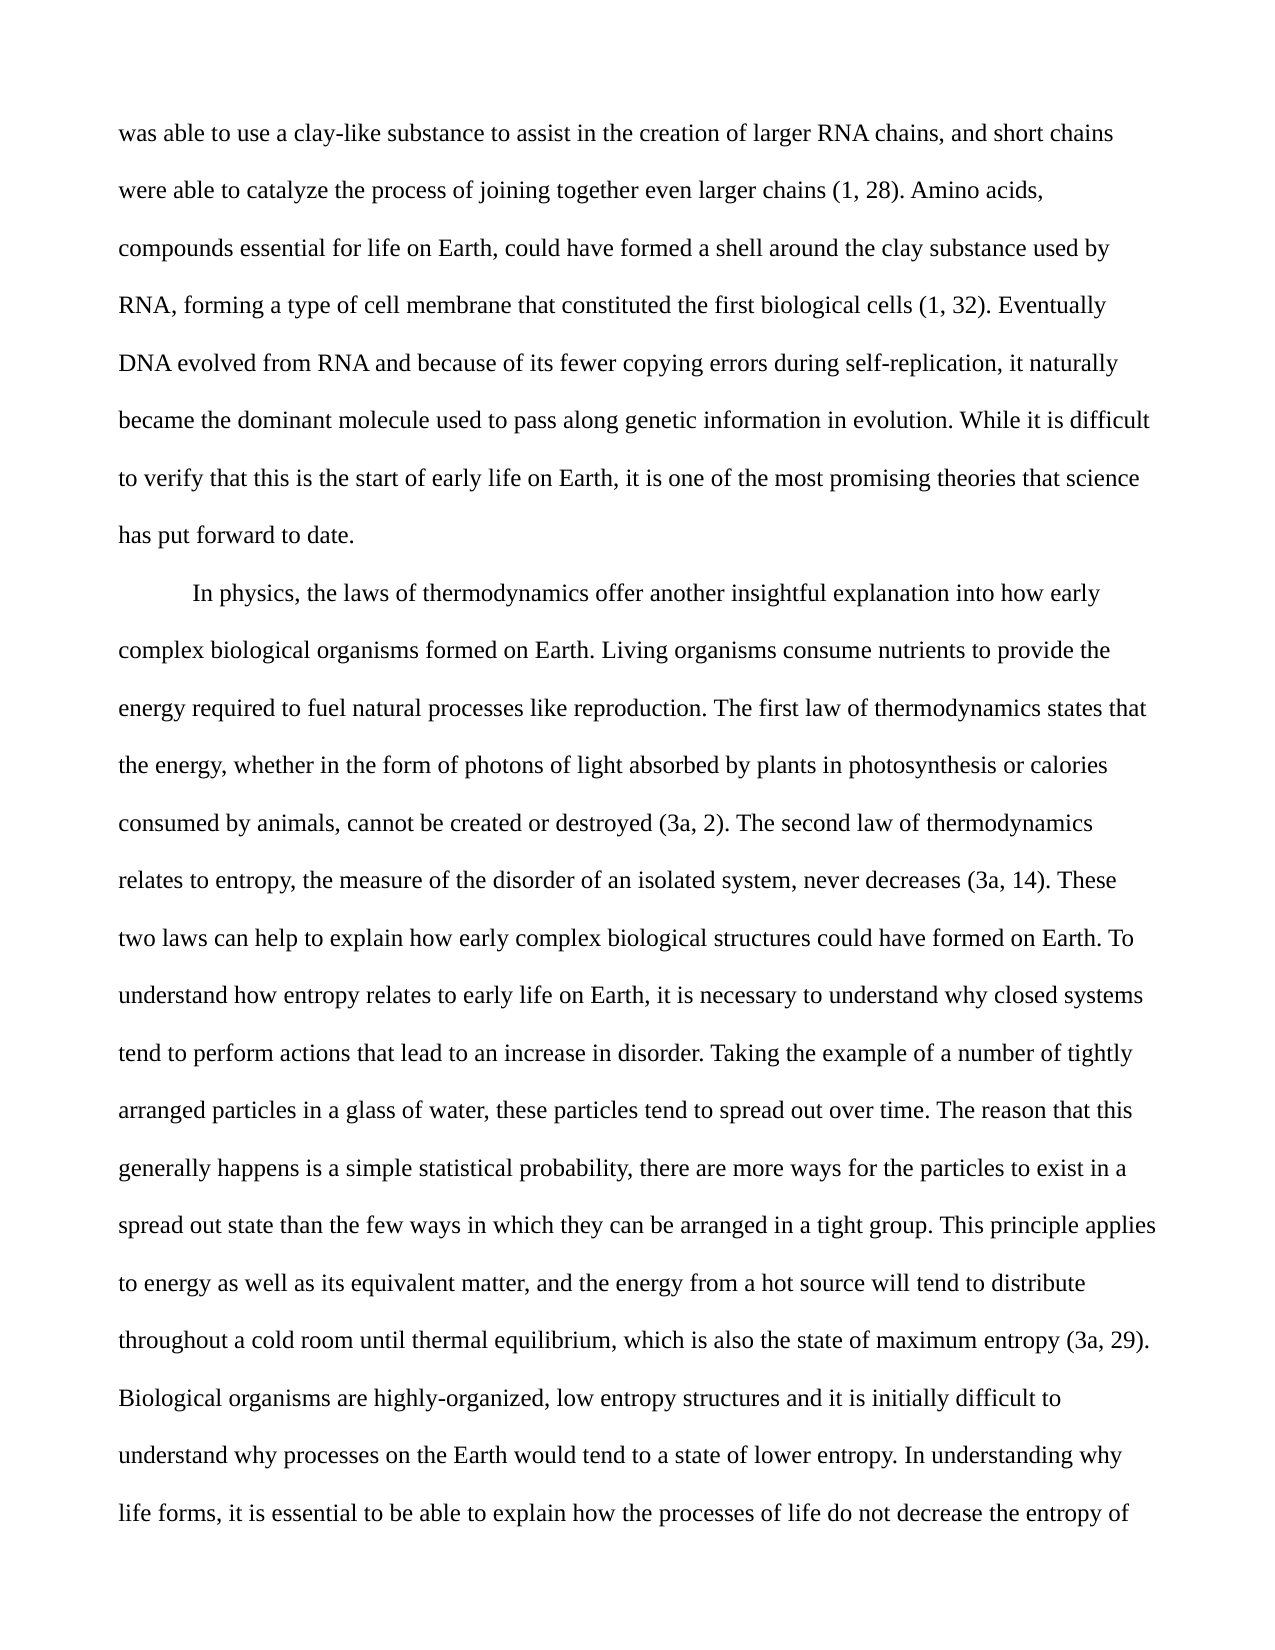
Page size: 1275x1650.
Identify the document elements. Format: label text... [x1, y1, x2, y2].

text was able to use a clay-like substance to assist in the creation of larger RNA chains, and short chains were able to catalyze the process of joining together even larger chains (1, 28). Amino acids, compounds essential for life on Earth, could have formed a shell around the clay substance used by RNA, forming a type of cell membrane that constituted the first biological cells (1, 32). Eventually DNA evolved from RNA and because of its fewer copying errors during self-replication, it naturally became the dominant molecule used to pass along genetic information in evolution. While it is difficult to verify that this is the start of early life on Earth, it is one of the most promising theories that science has put forward to date. [118, 118, 1157, 549]
text In physics, the laws of thermodynamics offer another insightful explanation into how early complex biological organisms formed on Earth. Living organisms consume nutrients to provide the energy required to fuel natural processes like reproduction. The first law of thermodynamics states that the energy, whether in the form of photons of light absorbed by plants in photosynthesis or calories consumed by animals, cannot be created or destroyed (3a, 2). The second law of thermodynamics relates to entropy, the measure of the disorder of an isolated system, never decreases (3a, 14). These two laws can help to explain how early complex biological structures could have formed on Earth. To understand how entropy relates to early life on Earth, it is necessary to understand why closed systems tend to perform actions that lead to an increase in disorder. Taking the example of a number of tightly arranged particles in a glass of water, these particles tend to spread out over time. The reason that this generally happens is a simple statistical probability, there are more ways for the particles to exist in a spread out state than the few ways in which they can be arranged in a tight group. This principle applies to energy as well as its equivalent matter, and the energy from a hot source will tend to distribute throughout a cold room until thermal equilibrium, which is also the state of maximum entropy (3a, 29). Biological organisms are highly-organized, low entropy structures and it is initially difficult to understand why processes on the Earth would tend to a state of lower entropy. In understanding why life forms, it is essential to be able to explain how the processes of life do not decrease the entropy of [118, 578, 1157, 1527]
